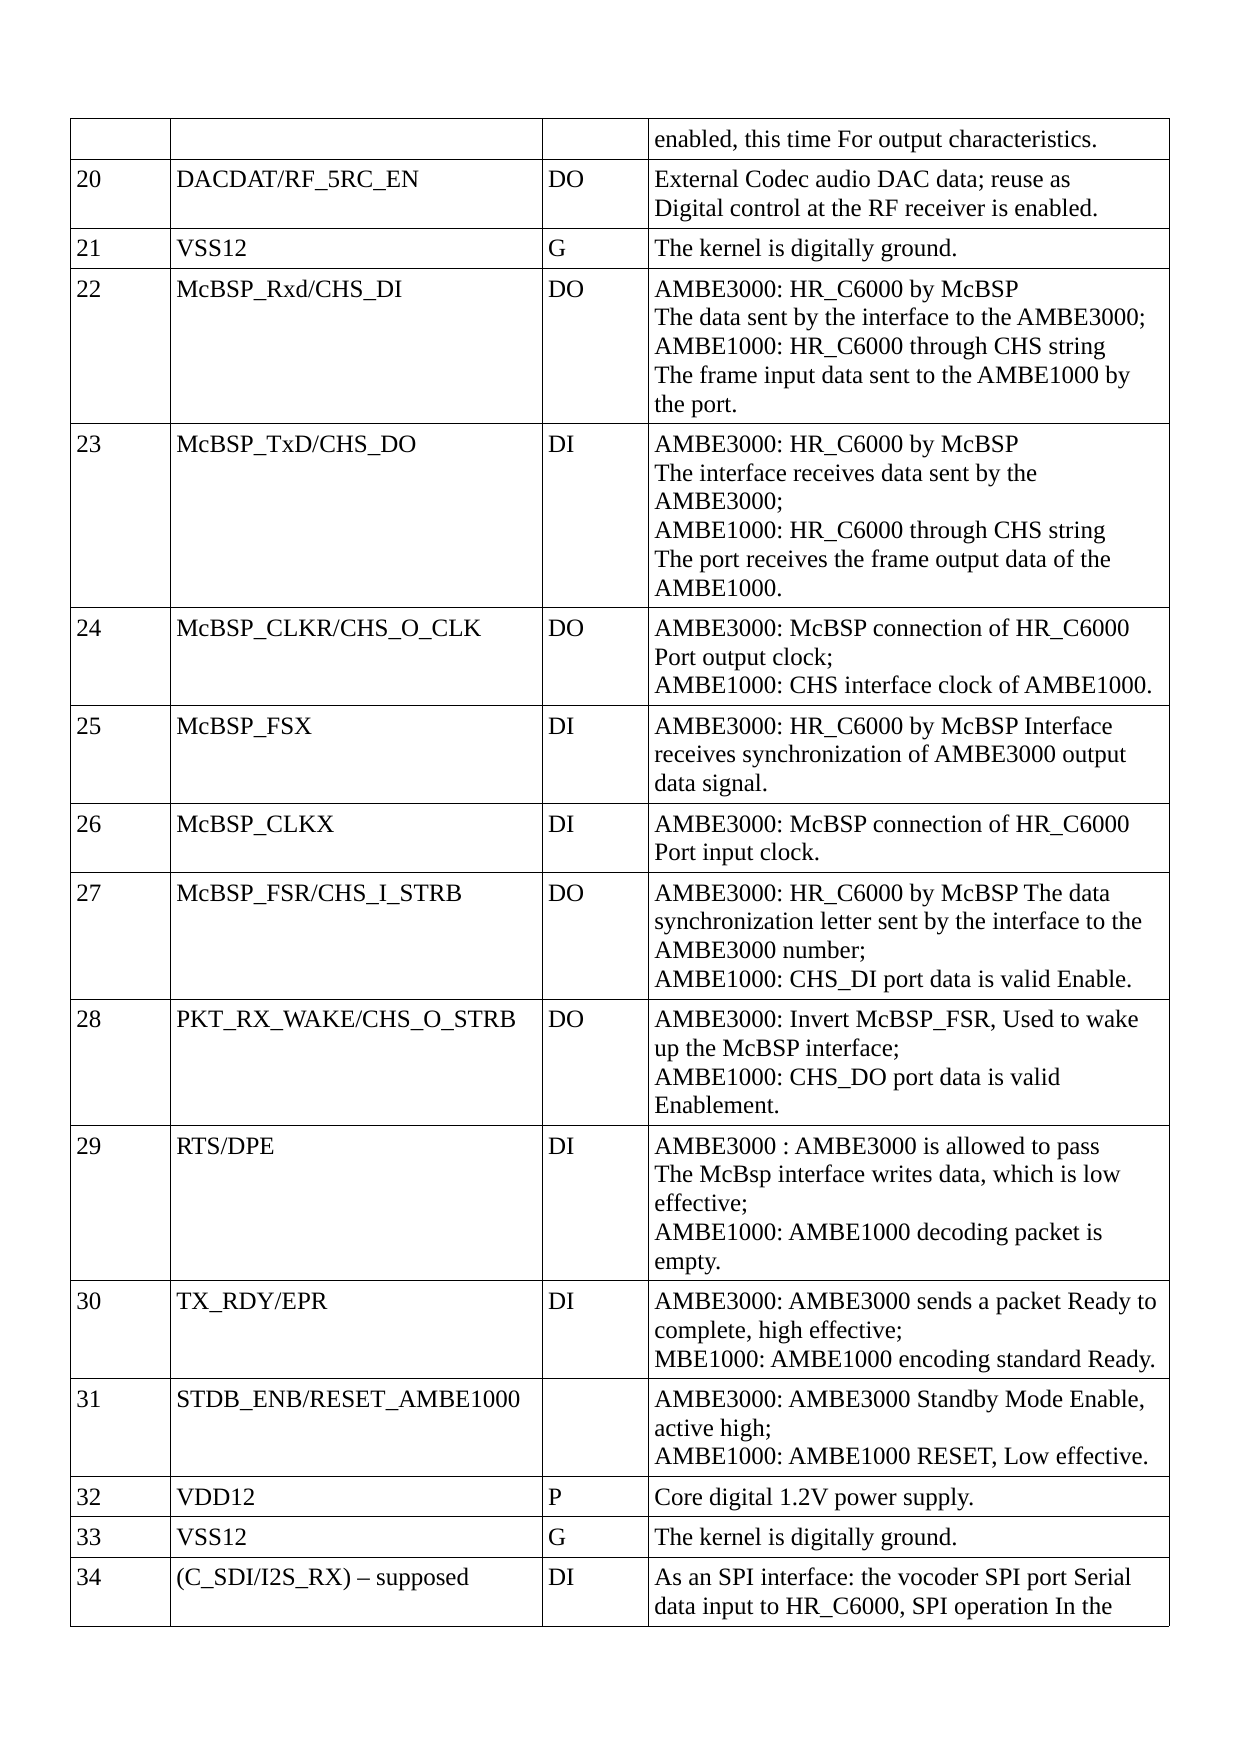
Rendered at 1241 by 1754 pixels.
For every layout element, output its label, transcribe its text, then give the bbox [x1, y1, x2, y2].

table_cell 31 [71, 1379, 170, 1476]
table_cell 27 [71, 873, 170, 998]
table_cell 26 [71, 804, 170, 872]
table_cell 32 [71, 1477, 170, 1516]
table_cell DO [543, 608, 648, 705]
table_cell AMBE3000: HR_C6000 by McBSP The data sent by the interface to the AMBE3000; AMBE1000: HR_C6000 through CHS string The frame input data sent to the AMBE1000 by the port. [649, 269, 1169, 423]
table_cell [543, 119, 648, 158]
table_cell AMBE3000: HR_C6000 by McBSP Interface receives synchronization of AMBE3000 output data signal. [649, 706, 1169, 803]
table_cell AMBE3000: HR_C6000 by McBSP The interface receives data sent by the AMBE3000; AMBE1000: HR_C6000 through CHS string The port receives the frame output data of the AMBE1000. [649, 424, 1169, 607]
table_cell McBSP_CLKR/CHS_O_CLK [171, 608, 542, 705]
table_cell McBSP_FSX [171, 706, 542, 803]
table_cell [543, 1379, 648, 1476]
table_cell AMBE3000: AMBE3000 sends a packet Ready to complete, high effective; MBE1000: AMBE1000 encoding standard Ready. [649, 1281, 1169, 1378]
table_cell 33 [71, 1517, 170, 1557]
table_cell TX_RDY/EPR [171, 1281, 542, 1378]
table_cell VDD12 [171, 1477, 542, 1516]
table_cell [171, 119, 542, 158]
table_cell AMBE3000: Invert McBSP_FSR, Used to wake up the McBSP interface; AMBE1000: CHS_DO port data is valid Enablement. [649, 1000, 1169, 1125]
table_cell As an SPI interface: the vocoder SPI port Serial data input to HR_C6000, SPI operation In the [649, 1558, 1169, 1626]
table_cell G [543, 229, 648, 268]
table_cell 20 [71, 160, 170, 227]
table_cell RTS/DPE [171, 1126, 542, 1280]
table_cell The kernel is digitally ground. [649, 1517, 1169, 1557]
table_cell DO [543, 1000, 648, 1125]
table_cell 28 [71, 1000, 170, 1125]
table_cell [71, 119, 170, 158]
table_cell 34 [71, 1558, 170, 1626]
table_cell AMBE3000 : AMBE3000 is allowed to pass The McBsp interface writes data, which is low effective; AMBE1000: AMBE1000 decoding packet is empty. [649, 1126, 1169, 1280]
table_cell McBSP_Rxd/CHS_DI [171, 269, 542, 423]
table_cell DI [543, 706, 648, 803]
table_cell 22 [71, 269, 170, 423]
table_cell AMBE3000: McBSP connection of HR_C6000 Port input clock. [649, 804, 1169, 872]
table_cell G [543, 1517, 648, 1557]
table_cell P [543, 1477, 648, 1516]
table_cell Core digital 1.2V power supply. [649, 1477, 1169, 1516]
table_cell AMBE3000: AMBE3000 Standby Mode Enable, active high; AMBE1000: AMBE1000 RESET, Low effective. [649, 1379, 1169, 1476]
table_cell enabled, this time For output characteristics. [649, 119, 1169, 158]
table_cell DI [543, 1558, 648, 1626]
table_cell McBSP_FSR/CHS_I_STRB [171, 873, 542, 998]
table_cell 30 [71, 1281, 170, 1378]
table_cell 23 [71, 424, 170, 607]
table_cell The kernel is digitally ground. [649, 229, 1169, 268]
table_cell DI [543, 424, 648, 607]
table_cell DO [543, 160, 648, 227]
table_cell McBSP_CLKX [171, 804, 542, 872]
table_cell PKT_RX_WAKE/CHS_O_STRB [171, 1000, 542, 1125]
table_cell DI [543, 804, 648, 872]
table_cell 24 [71, 608, 170, 705]
table_cell 21 [71, 229, 170, 268]
table_cell DACDAT/RF_5RC_EN [171, 160, 542, 227]
table_cell VSS12 [171, 1517, 542, 1557]
table_cell STDB_ENB/RESET_AMBE1000 [171, 1379, 542, 1476]
table_cell DO [543, 873, 648, 998]
table_cell McBSP_TxD/CHS_DO [171, 424, 542, 607]
table_cell DI [543, 1126, 648, 1280]
table_cell VSS12 [171, 229, 542, 268]
table_cell DI [543, 1281, 648, 1378]
table_cell 29 [71, 1126, 170, 1280]
table_cell AMBE3000: McBSP connection of HR_C6000 Port output clock; AMBE1000: CHS interface clock of AMBE1000. [649, 608, 1169, 705]
table_cell (C_SDI/I2S_RX) – supposed [171, 1558, 542, 1626]
table_cell External Codec audio DAC data; reuse as Digital control at the RF receiver is enabled. [649, 160, 1169, 227]
table_cell DO [543, 269, 648, 423]
table_cell 25 [71, 706, 170, 803]
table_cell AMBE3000: HR_C6000 by McBSP The data synchronization letter sent by the interface to the AMBE3000 number; AMBE1000: CHS_DI port data is valid Enable. [649, 873, 1169, 998]
